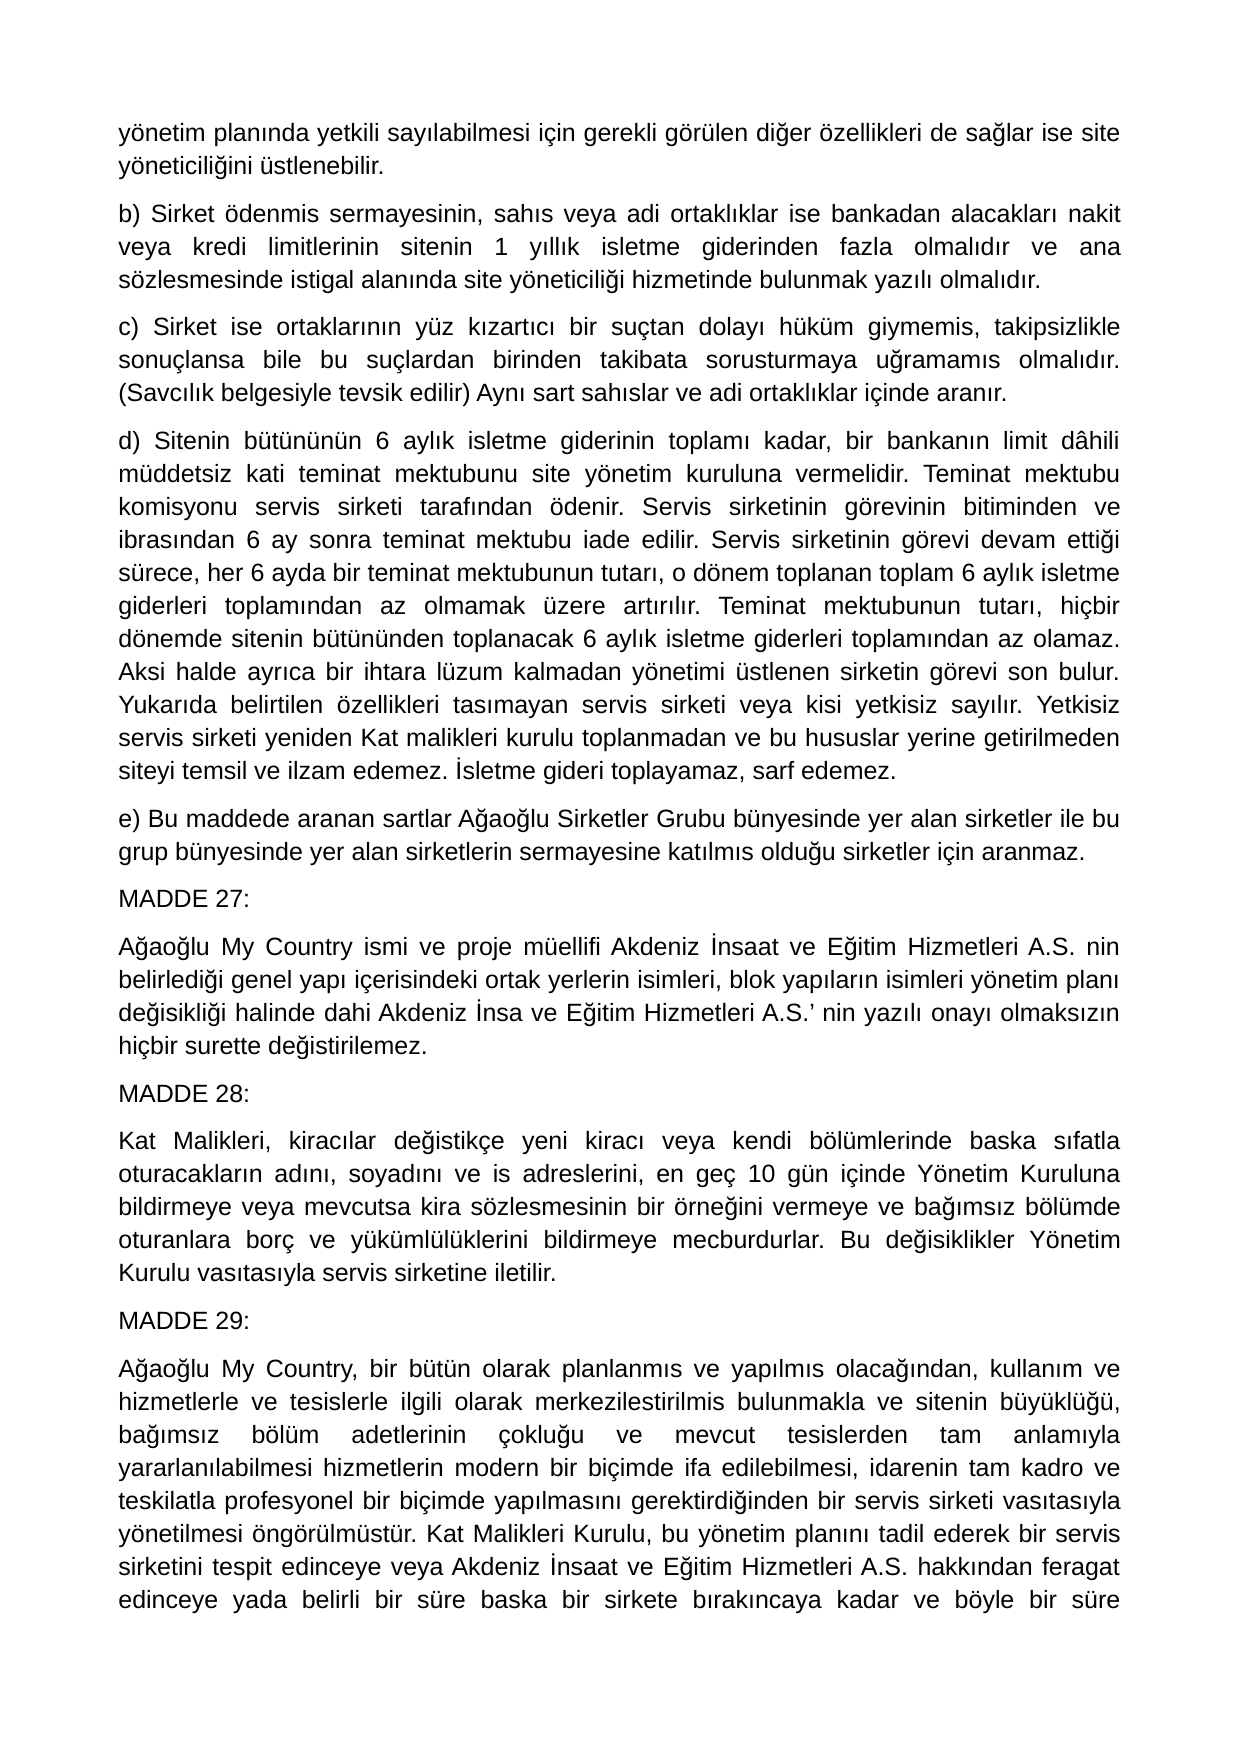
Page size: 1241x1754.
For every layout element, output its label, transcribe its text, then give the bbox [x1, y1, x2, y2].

text MADDE 29: [118, 1306, 1122, 1335]
text c) Sirket ise ortaklarının yüz kızartıcı bir suçtan dolayı hüküm giymemis, takipsizlikle sonuçlansa bile bu suçlardan birinden takibata sorusturmaya uğramamıs olmalıdır. (Savcılık belgesiyle tevsik edilir) Aynı sart sahıslar ve adi ortaklıklar içinde aranır. [118, 312, 1122, 407]
text Ağaoğlu My Country, bir bütün olarak planlanmıs ve yapılmıs olacağından, kullanım ve hizmetlerle ve tesislerle ilgili olarak merkezilestirilmis bulunmakla ve sitenin büyüklüğü, bağımsız bölüm adetlerinin çokluğu ve mevcut tesislerden tam anlamıyla yararlanılabilmesi hizmetlerin modern bir biçimde ifa edilebilmesi, idarenin tam kadro ve teskilatla profesyonel bir biçimde yapılmasını gerektirdiğinden bir servis sirketi vasıtasıyla yönetilmesi öngörülmüstür. Kat Malikleri Kurulu, bu yönetim planını tadil ederek bir servis sirketini tespit edinceye veya Akdeniz İnsaat ve Eğitim Hizmetleri A.S. hakkından feragat edinceye yada belirli bir süre baska bir sirkete bırakıncaya kadar ve böyle bir süre [118, 1354, 1122, 1613]
text Kat Malikleri, kiracılar değistikçe yeni kiracı veya kendi bölümlerinde baska sıfatla oturacakların adını, soyadını ve is adreslerini, en geç 10 gün içinde Yönetim Kuruluna bildirmeye veya mevcutsa kira sözlesmesinin bir örneğini vermeye ve bağımsız bölümde oturanlara borç ve yükümlülüklerini bildirmeye mecburdurlar. Bu değisiklikler Yönetim Kurulu vasıtasıyla servis sirketine iletilir. [118, 1126, 1122, 1287]
text yönetim planında yetkili sayılabilmesi için gerekli görülen diğer özellikleri de sağlar ise site yöneticiliğini üstlenebilir. [118, 118, 1122, 180]
text b) Sirket ödenmis sermayesinin, sahıs veya adi ortaklıklar ise bankadan alacakları nakit veya kredi limitlerinin sitenin 1 yıllık isletme giderinden fazla olmalıdır ve ana sözlesmesinde istigal alanında site yöneticiliği hizmetinde bulunmak yazılı olmalıdır. [118, 199, 1122, 293]
text Ağaoğlu My Country ismi ve proje müellifi Akdeniz İnsaat ve Eğitim Hizmetleri A.S. nin belirlediği genel yapı içerisindeki ortak yerlerin isimleri, blok yapıların isimleri yönetim planı değisikliği halinde dahi Akdeniz İnsa ve Eğitim Hizmetleri A.S.’ nin yazılı onayı olmaksızın hiçbir surette değistirilemez. [118, 932, 1122, 1060]
text e) Bu maddede aranan sartlar Ağaoğlu Sirketler Grubu bünyesinde yer alan sirketler ile bu grup bünyesinde yer alan sirketlerin sermayesine katılmıs olduğu sirketler için aranmaz. [118, 804, 1122, 866]
text MADDE 27: [118, 884, 1122, 913]
text d) Sitenin bütününün 6 aylık isletme giderinin toplamı kadar, bir bankanın limit dâhili müddetsiz kati teminat mektubunu site yönetim kuruluna vermelidir. Teminat mektubu komisyonu servis sirketi tarafından ödenir. Servis sirketinin görevinin bitiminden ve ibrasından 6 ay sonra teminat mektubu iade edilir. Servis sirketinin görevi devam ettiği sürece, her 6 ayda bir teminat mektubunun tutarı, o dönem toplanan toplam 6 aylık isletme giderleri toplamından az olmamak üzere artırılır. Teminat mektubunun tutarı, hiçbir dönemde sitenin bütününden toplanacak 6 aylık isletme giderleri toplamından az olamaz. Aksi halde ayrıca bir ihtara lüzum kalmadan yönetimi üstlenen sirketin görevi son bulur. Yukarıda belirtilen özellikleri tasımayan servis sirketi veya kisi yetkisiz sayılır. Yetkisiz servis sirketi yeniden Kat malikleri kurulu toplanmadan ve bu hususlar yerine getirilmeden siteyi temsil ve ilzam edemez. İsletme gideri toplayamaz, sarf edemez. [118, 426, 1122, 785]
text MADDE 28: [118, 1079, 1122, 1107]
